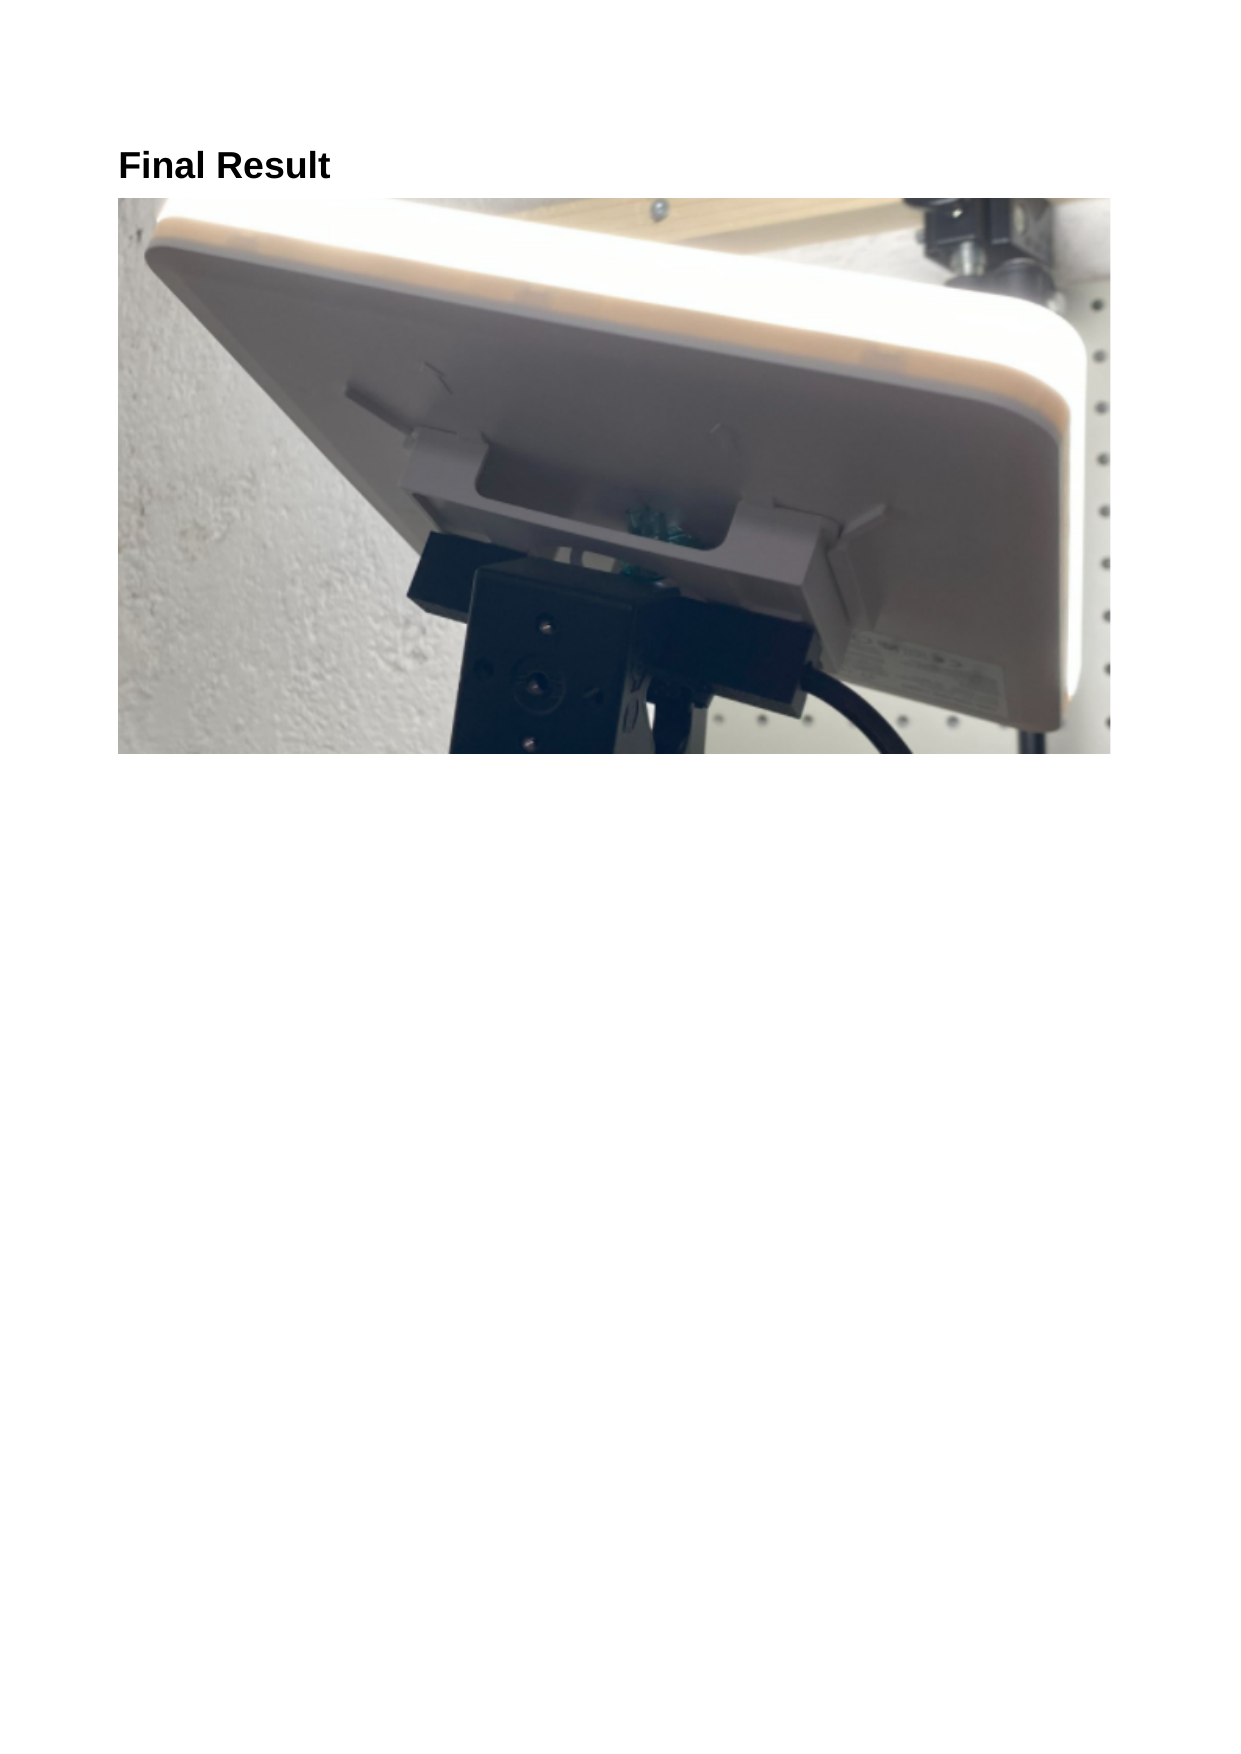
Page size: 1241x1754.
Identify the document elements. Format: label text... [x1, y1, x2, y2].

subtitle Final Result [118, 143, 1122, 186]
picture [118, 198, 1111, 754]
